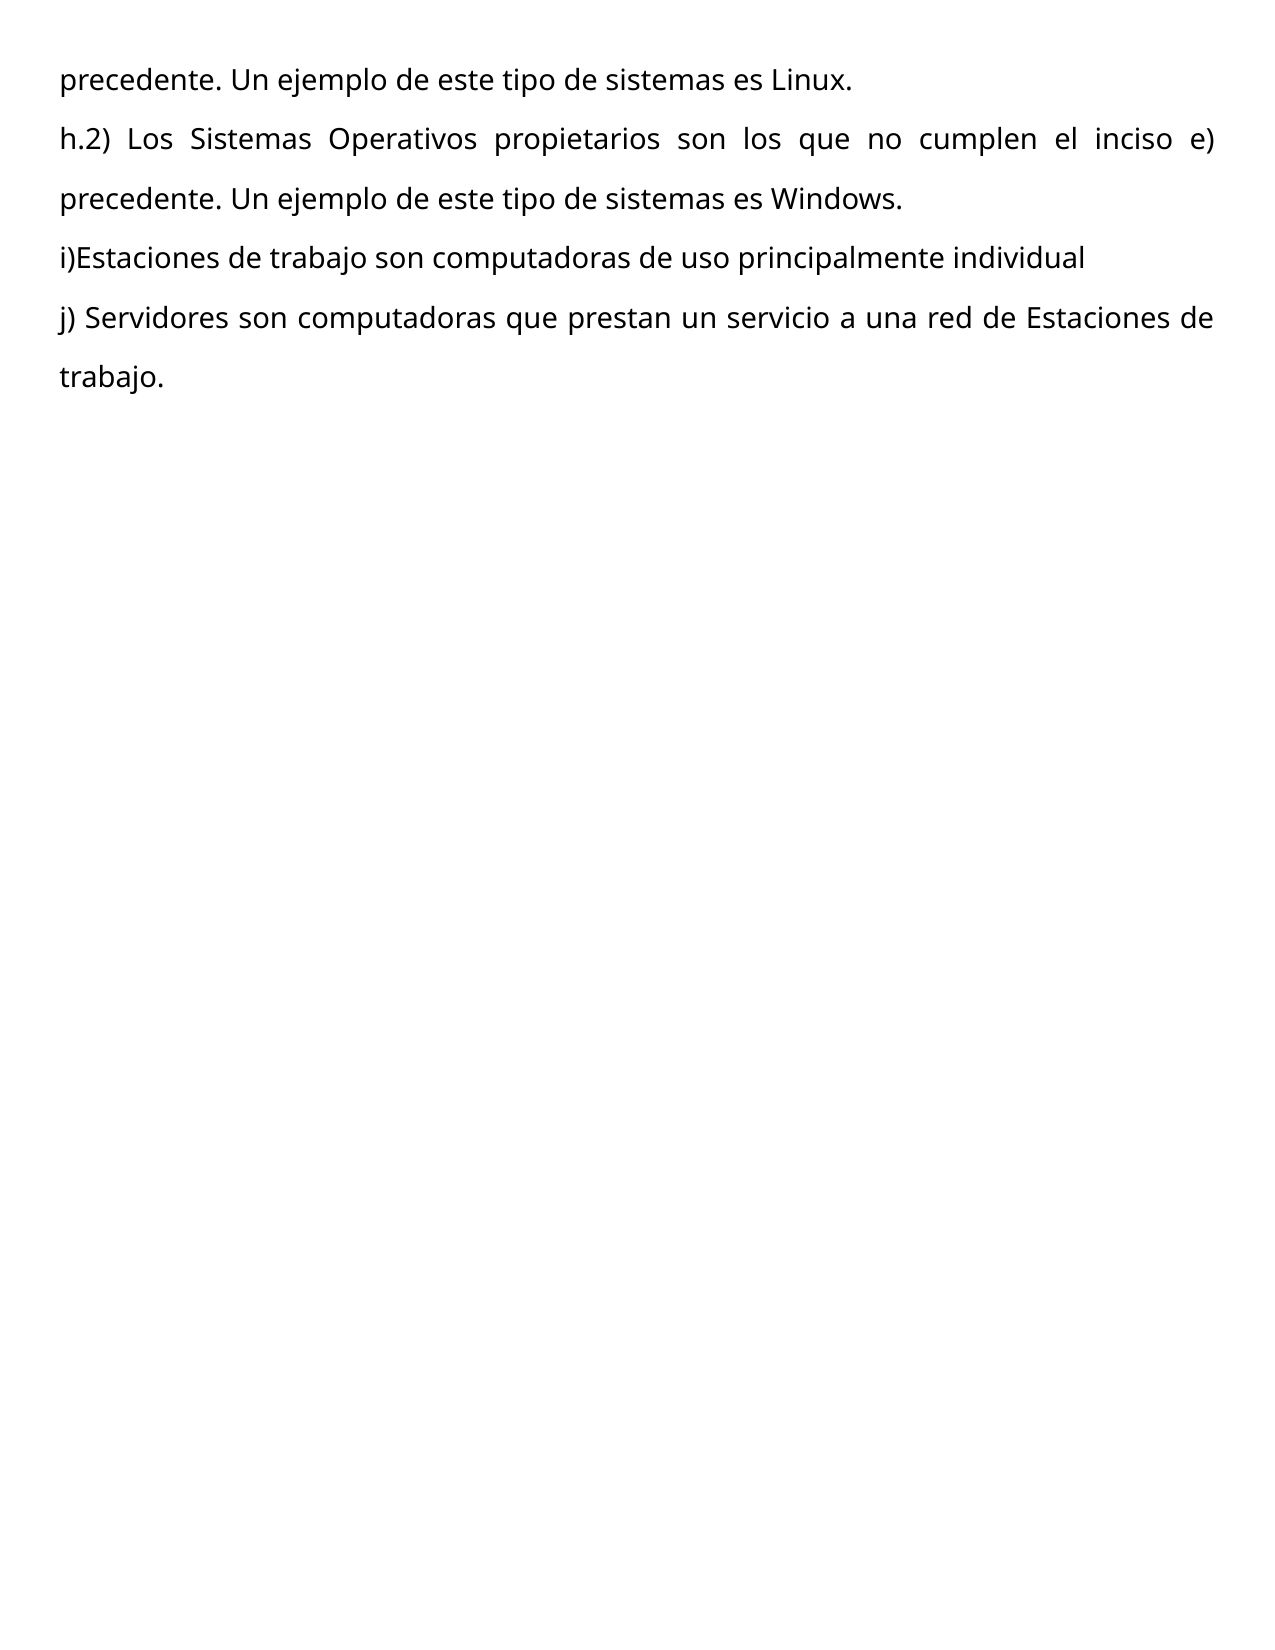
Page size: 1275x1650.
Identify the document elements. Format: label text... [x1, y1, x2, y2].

text j) Servidores son computadoras que prestan un servicio a una red de Estaciones de trabajo. [59, 297, 1216, 396]
text i)Estaciones de trabajo son computadoras de uso principalmente individual [59, 237, 1216, 277]
text precedente. Un ejemplo de este tipo de sistemas es Linux. [59, 59, 1216, 99]
text h.2) Los Sistemas Operativos propietarios son los que no cumplen el inciso e) precedente. Un ejemplo de este tipo de sistemas es Windows. [59, 118, 1216, 218]
